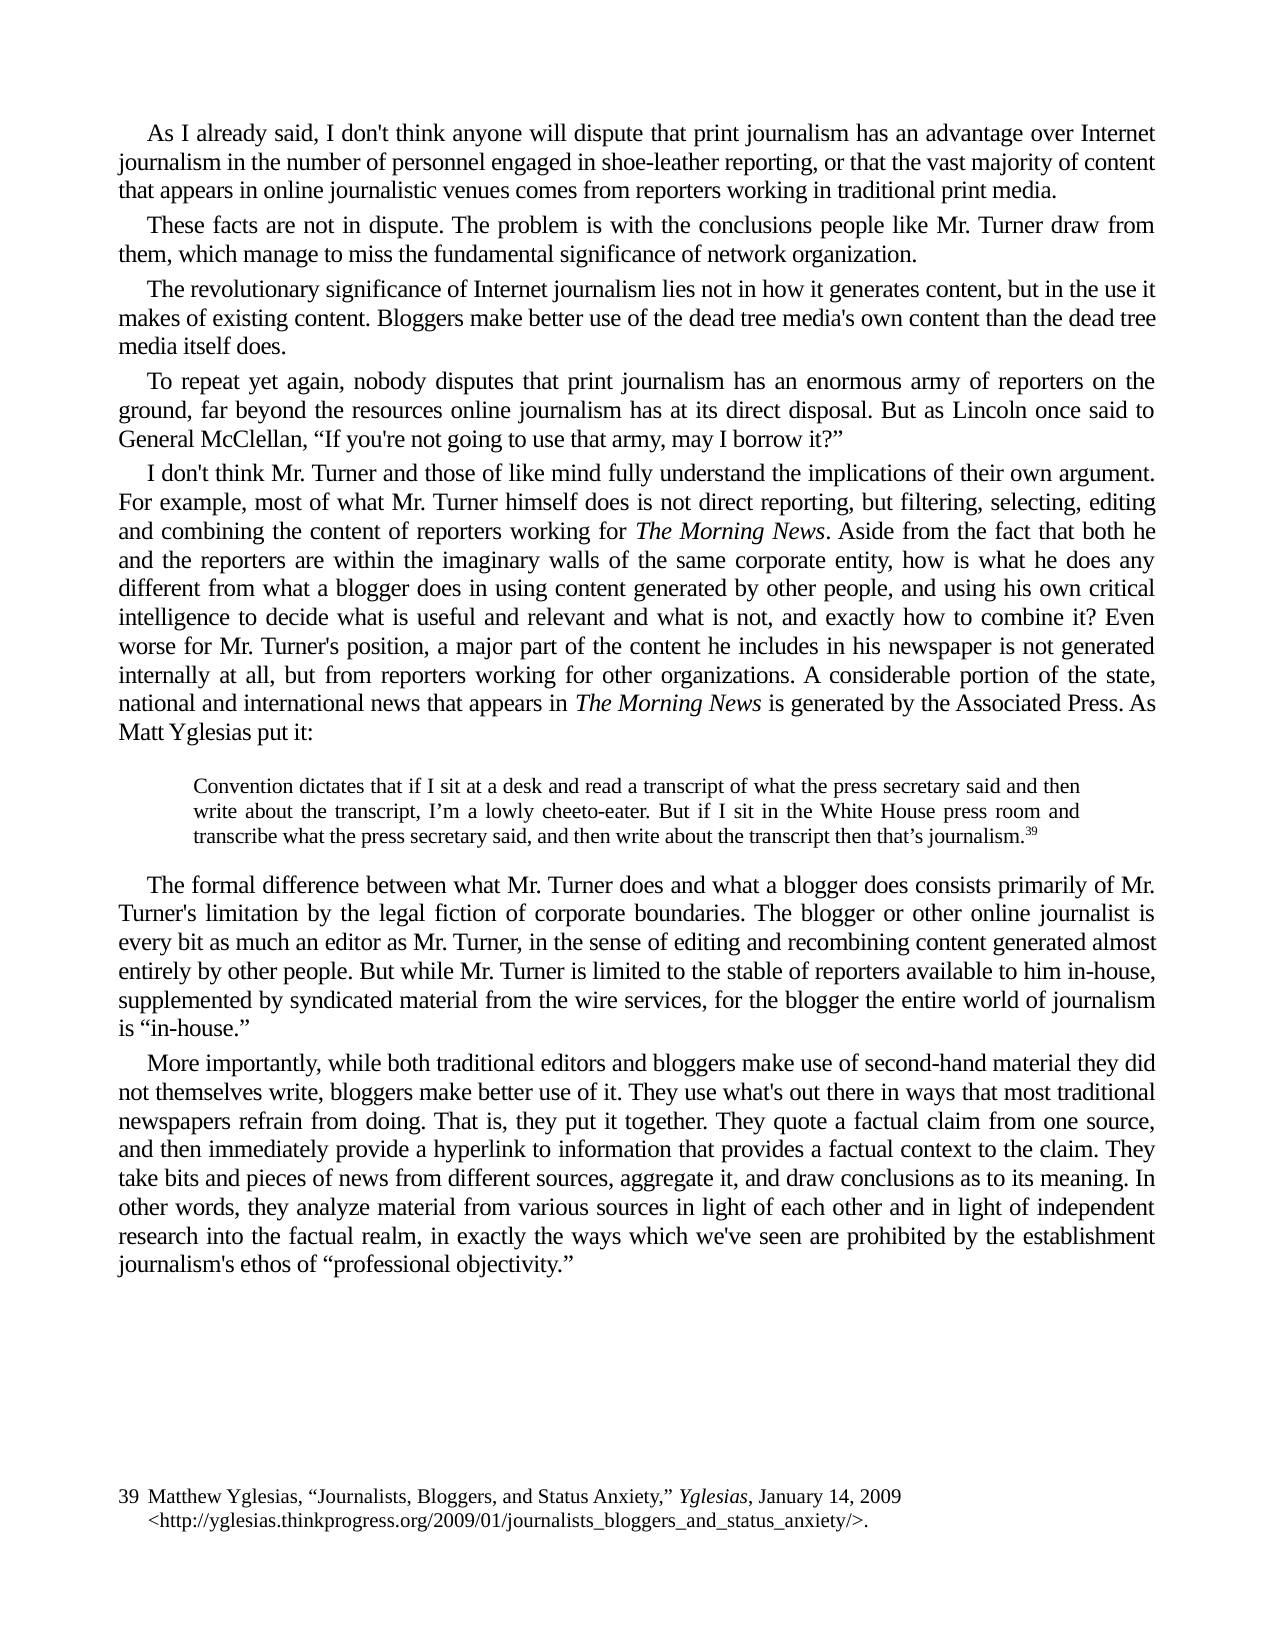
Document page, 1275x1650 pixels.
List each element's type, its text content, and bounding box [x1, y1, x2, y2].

text I don't think Mr. Turner and those of like mind fully understand the implications of their own argument. For example, most of what Mr. Turner himself does is not direct reporting, but filtering, selecting, editing and combining the content of reporters working for The Morning News. Aside from the fact that both he and the reporters are within the imaginary walls of the same corporate entity, how is what he does any different from what a blogger does in using content generated by other people, and using his own critical intelligence to decide what is useful and relevant and what is not, and exactly how to combine it? Even worse for Mr. Turner's position, a major part of the content he includes in his newspaper is not generated internally at all, but from reporters working for other organizations. A considerable portion of the state, national and international news that appears in The Morning News is generated by the Associated Press. As Matt Yglesias put it: [118, 458, 1157, 746]
text Matthew Yglesias, “Journalists, Bloggers, and Status Anxiety,” Yglesias, January 14, 2009 <http://yglesias.thinkprogress.org/2009/01/journalists_bloggers_and_status_anxiety/>. [118, 1484, 1157, 1532]
text These facts are not in dispute. The problem is with the conclusions people like Mr. Turner draw from them, which manage to miss the fundamental significance of network organization. [118, 210, 1157, 268]
text To repeat yet again, nobody disputes that print journalism has an enormous army of reporters on the ground, far beyond the resources online journalism has at its direct disposal. But as Lincoln once said to General McClellan, “If you're not going to use that army, may I borrow it?” [118, 366, 1157, 452]
text The revolutionary significance of Internet journalism lies not in how it generates content, but in the use it makes of existing content. Bloggers make better use of the dead tree media's own content than the dead tree media itself does. [118, 274, 1157, 360]
text As I already said, I don't think anyone will dispute that print journalism has an advantage over Internet journalism in the number of personnel engaged in shoe-leather reporting, or that the vast majority of content that appears in online journalistic venues comes from reporters working in traditional print media. [118, 118, 1157, 204]
text The formal difference between what Mr. Turner does and what a blogger does consists primarily of Mr. Turner's limitation by the legal fiction of corporate boundaries. The blogger or other online journalist is every bit as much an editor as Mr. Turner, in the sense of editing and recombining content generated almost entirely by other people. But while Mr. Turner is limited to the stable of reporters available to him in-house, supplemented by syndicated material from the wire services, for the blogger the entire world of journalism is “in-house.” [118, 870, 1157, 1042]
text Convention dictates that if I sit at a desk and read a transcript of what the press secretary said and then write about the transcript, I’m a lowly cheeto-eater. But if I sit in the White House press room and transcribe what the press secretary said, and then write about the transcript then that’s journalism. [193, 773, 1082, 849]
text More importantly, while both traditional editors and bloggers make use of second-hand material they did not themselves write, bloggers make better use of it. They use what's out there in ways that most traditional newspapers refrain from doing. That is, they put it together. They quote a factual claim from one source, and then immediately provide a hyperlink to information that provides a factual context to the claim. They take bits and pieces of news from different sources, aggregate it, and draw conclusions as to its meaning. In other words, they analyze material from various sources in light of each other and in light of independent research into the factual realm, in exactly the ways which we've seen are prohibited by the establishment journalism's ethos of “professional objectivity.” [118, 1048, 1157, 1278]
